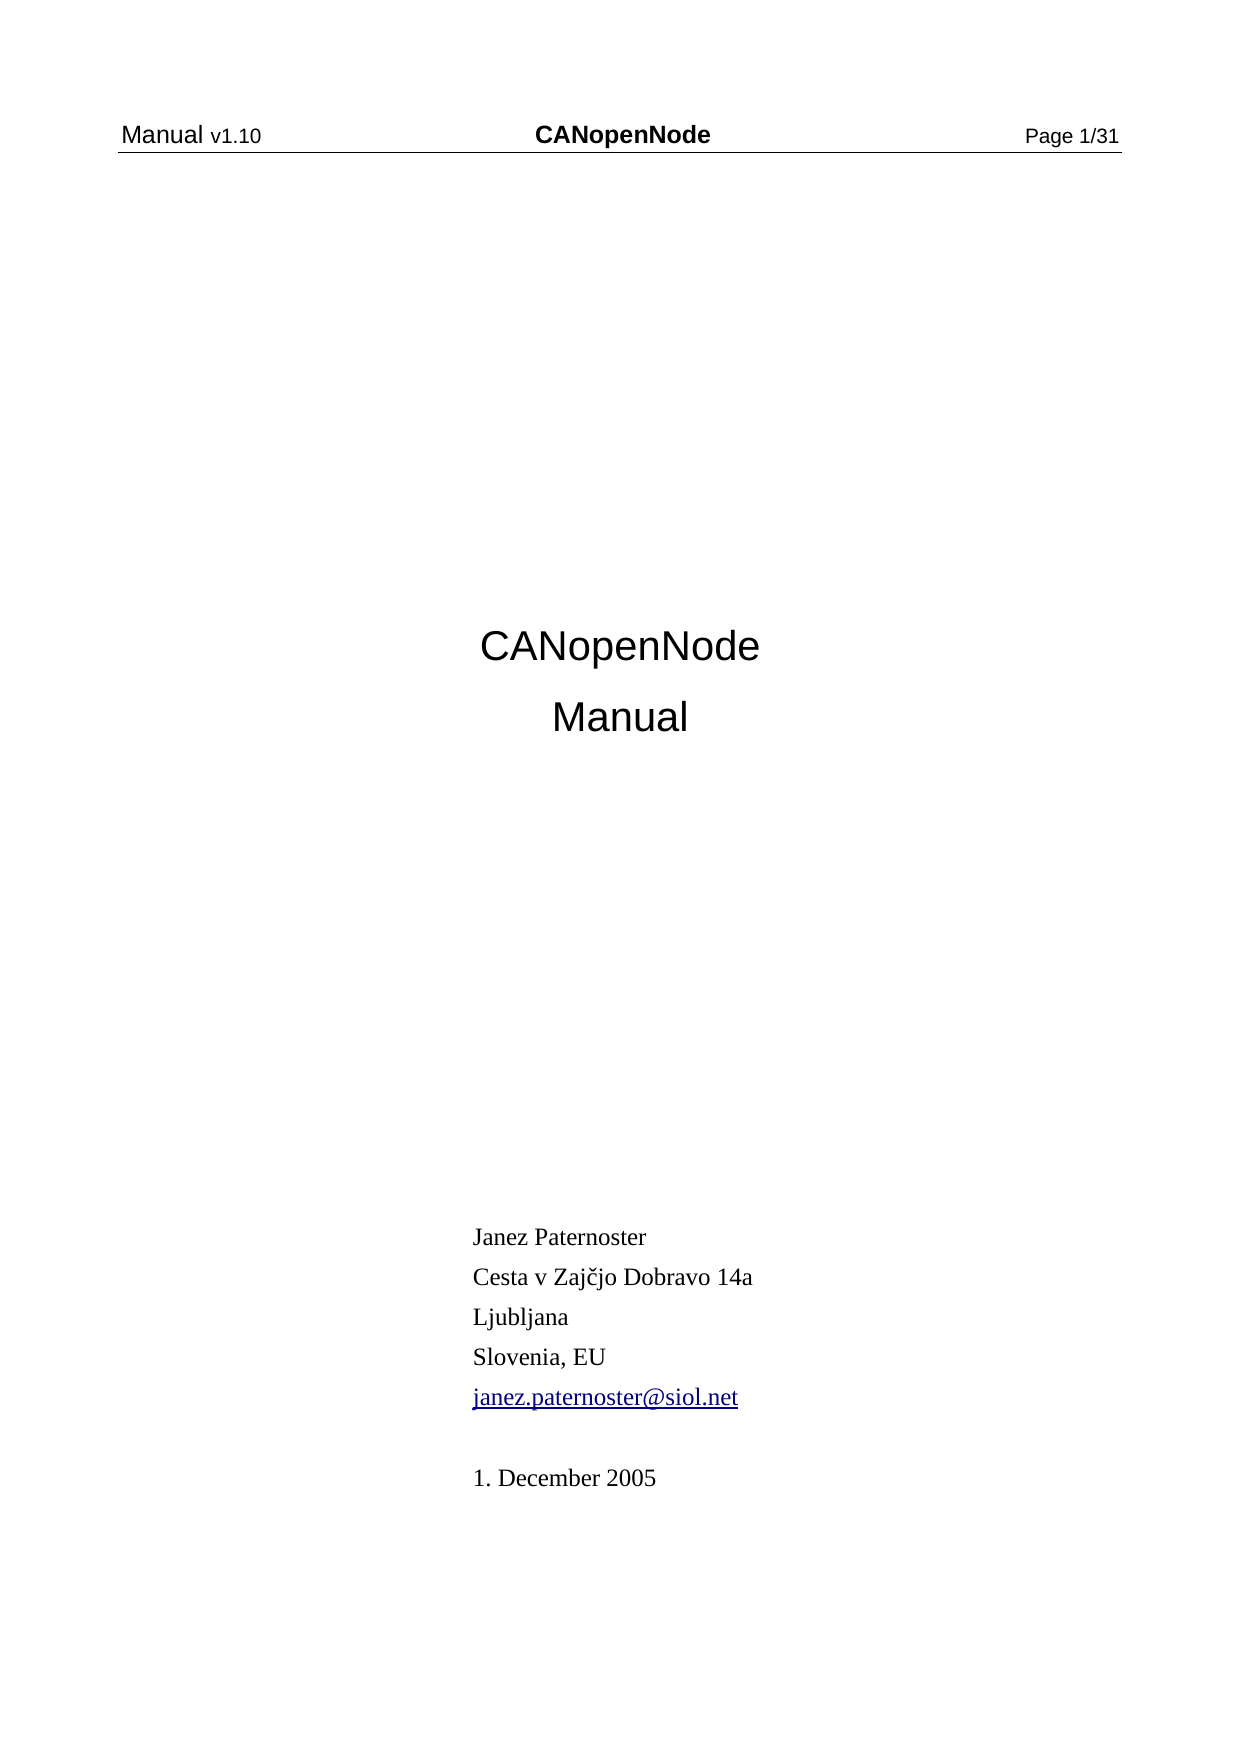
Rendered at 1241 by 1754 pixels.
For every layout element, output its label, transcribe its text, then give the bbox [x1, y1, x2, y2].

title Manual [118, 694, 1122, 740]
text 1. December 2005 [118, 1464, 1122, 1492]
title CANopenNode [118, 622, 1122, 669]
text Ljubljana [118, 1303, 1122, 1331]
text Cesta v Zajčjo Dobravo 14a [118, 1263, 1122, 1291]
text Janez Paternoster [118, 1223, 1122, 1250]
text Slovenia, EU [118, 1343, 1122, 1371]
text janez.paternoster@siol.net [118, 1383, 1122, 1411]
